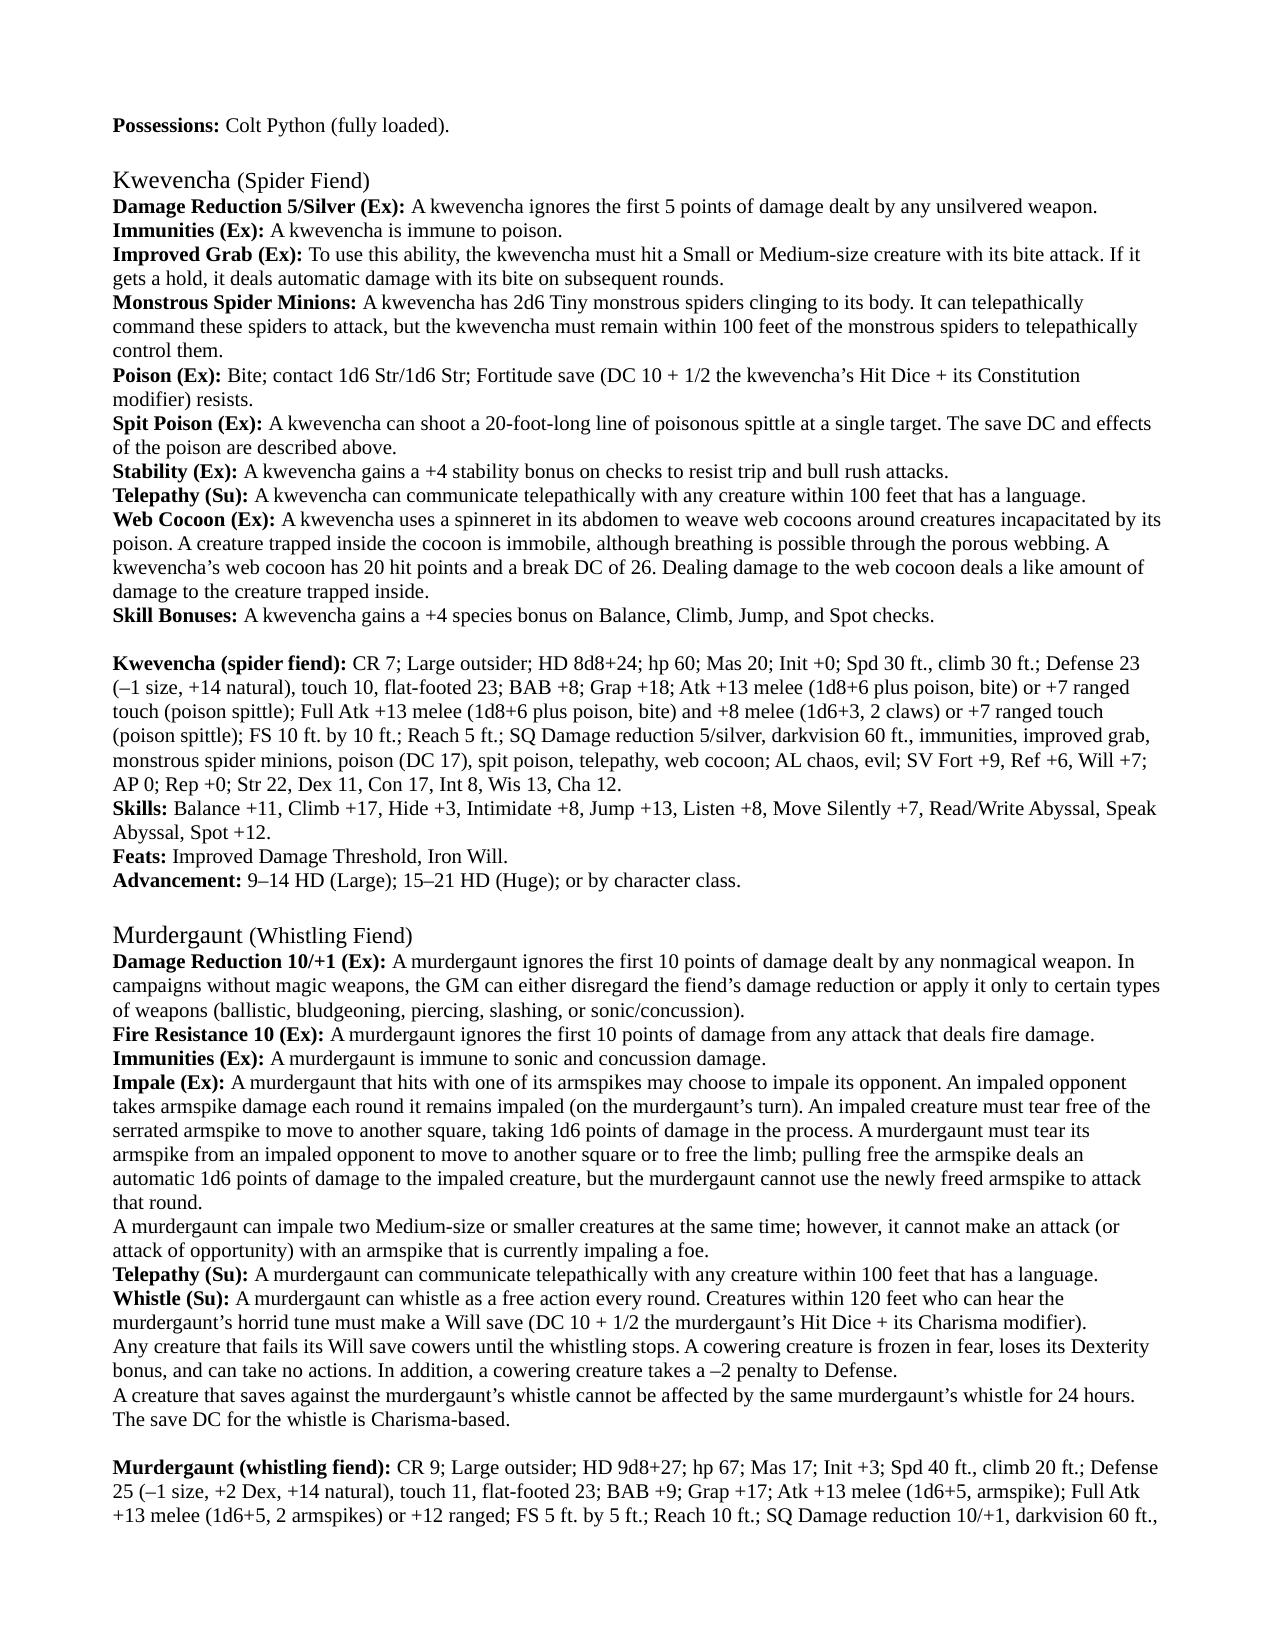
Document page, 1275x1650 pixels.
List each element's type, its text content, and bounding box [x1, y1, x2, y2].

text Immunities (Ex): A murdergaunt is immune to sonic and concussion damage. [112, 1046, 1162, 1070]
text Immunities (Ex): A kwevencha is immune to poison. [112, 218, 1162, 242]
text Skill Bonuses: A kwevencha gains a +4 species bonus on Balance, Climb, Jump, and Spot checks. [112, 603, 1162, 627]
text Advancement: 9–14 HD (Large); 15–21 HD (Huge); or by character class. [112, 868, 1162, 892]
text Murdergaunt (whistling fiend): CR 9; Large outsider; HD 9d8+27; hp 67; Mas 17; Init +3; Spd 40 ft., climb 20 ft.; Defense 25 (–1 size, +2 Dex, +14 natural), touch 11, flat-footed 23; BAB +9; Grap +17; Atk +13 melee (1d6+5, armspike); Full Atk +13 melee (1d6+5, 2 armspikes) or +12 ranged; FS 5 ft. by 5 ft.; Reach 10 ft.; SQ Damage reduction 10/+1, darkvision 60 ft., [112, 1455, 1162, 1527]
text Murdergaunt (Whistling Fiend) [112, 921, 1162, 949]
text Telepathy (Su): A kwevencha can communicate telepathically with any creature within 100 feet that has a language. [112, 483, 1162, 507]
text Any creature that fails its Will save cowers until the whistling stops. A cowering creature is frozen in fear, loses its Dexterity bonus, and can take no actions. In addition, a cowering creature takes a –2 penalty to Defense. [112, 1334, 1162, 1382]
text Kwevencha (spider fiend): CR 7; Large outsider; HD 8d8+24; hp 60; Mas 20; Init +0; Spd 30 ft., climb 30 ft.; Defense 23 (–1 size, +14 natural), touch 10, flat-footed 23; BAB +8; Grap +18; Atk +13 melee (1d8+6 plus poison, bite) or +7 ranged touch (poison spittle); Full Atk +13 melee (1d8+6 plus poison, bite) and +8 melee (1d6+3, 2 claws) or +7 ranged touch (poison spittle); FS 10 ft. by 10 ft.; Reach 5 ft.; SQ Damage reduction 5/silver, darkvision 60 ft., immunities, improved grab, monstrous spider minions, poison (DC 17), spit poison, telepathy, web cocoon; AL chaos, evil; SV Fort +9, Ref +6, Will +7; AP 0; Rep +0; Str 22, Dex 11, Con 17, Int 8, Wis 13, Cha 12. [112, 651, 1162, 796]
text Web Cocoon (Ex): A kwevencha uses a spinneret in its abdomen to weave web cocoons around creatures incapacitated by its poison. A creature trapped inside the cocoon is immobile, although breathing is possible through the porous webbing. A kwevencha’s web cocoon has 20 hit points and a break DC of 26. Dealing damage to the web cocoon deals a like amount of damage to the creature trapped inside. [112, 507, 1162, 603]
text Improved Grab (Ex): To use this ability, the kwevencha must hit a Small or Medium-size creature with its bite attack. If it gets a hold, it deals automatic damage with its bite on subsequent rounds. [112, 242, 1162, 290]
text Poison (Ex): Bite; contact 1d6 Str/1d6 Str; Fortitude save (DC 10 + 1/2 the kwevencha’s Hit Dice + its Constitution modifier) resists. [112, 362, 1162, 411]
text Fire Resistance 10 (Ex): A murdergaunt ignores the first 10 points of damage from any attack that deals fire damage. [112, 1022, 1162, 1046]
text Feats: Improved Damage Threshold, Iron Will. [112, 844, 1162, 868]
text Monstrous Spider Minions: A kwevencha has 2d6 Tiny monstrous spiders clinging to its body. It can telepathically command these spiders to attack, but the kwevencha must remain within 100 feet of the monstrous spiders to telepathically control them. [112, 290, 1162, 362]
text Telepathy (Su): A murdergaunt can communicate telepathically with any creature within 100 feet that has a language. [112, 1262, 1162, 1286]
text Skills: Balance +11, Climb +17, Hide +3, Intimidate +8, Jump +13, Listen +8, Move Silently +7, Read/Write Abyssal, Speak Abyssal, Spot +12. [112, 796, 1162, 844]
text Possessions: Colt Python (fully loaded). [112, 112, 1162, 137]
text Stability (Ex): A kwevencha gains a +4 stability bonus on checks to resist trip and bull rush attacks. [112, 459, 1162, 483]
text A creature that saves against the murdergaunt’s whistle cannot be affected by the same murdergaunt’s whistle for 24 hours. The save DC for the whistle is Charisma-based. [112, 1382, 1162, 1431]
text Impale (Ex): A murdergaunt that hits with one of its armspikes may choose to impale its opponent. An impaled opponent takes armspike damage each round it remains impaled (on the murdergaunt’s turn). An impaled creature must tear free of the serrated armspike to move to another square, taking 1d6 points of damage in the process. A murdergaunt must tear its armspike from an impaled opponent to move to another square or to free the limb; pulling free the armspike deals an automatic 1d6 points of damage to the impaled creature, but the murdergaunt cannot use the newly freed armspike to attack that round. [112, 1070, 1162, 1214]
text Kwevencha (Spider Fiend) [112, 165, 1162, 194]
text A murdergaunt can impale two Medium-size or smaller creatures at the same time; however, it cannot make an attack (or attack of opportunity) with an armspike that is currently impaling a foe. [112, 1214, 1162, 1262]
text Spit Poison (Ex): A kwevencha can shoot a 20-foot-long line of poisonous spittle at a single target. The save DC and effects of the poison are described above. [112, 411, 1162, 459]
text Damage Reduction 5/Silver (Ex): A kwevencha ignores the first 5 points of damage dealt by any unsilvered weapon. [112, 194, 1162, 218]
text Damage Reduction 10/+1 (Ex): A murdergaunt ignores the first 10 points of damage dealt by any nonmagical weapon. In campaigns without magic weapons, the GM can either disregard the fiend’s damage reduction or apply it only to certain types of weapons (ballistic, bludgeoning, piercing, slashing, or sonic/concussion). [112, 949, 1162, 1022]
text Whistle (Su): A murdergaunt can whistle as a free action every round. Creatures within 120 feet who can hear the murdergaunt’s horrid tune must make a Will save (DC 10 + 1/2 the murdergaunt’s Hit Dice + its Charisma modifier). [112, 1286, 1162, 1334]
